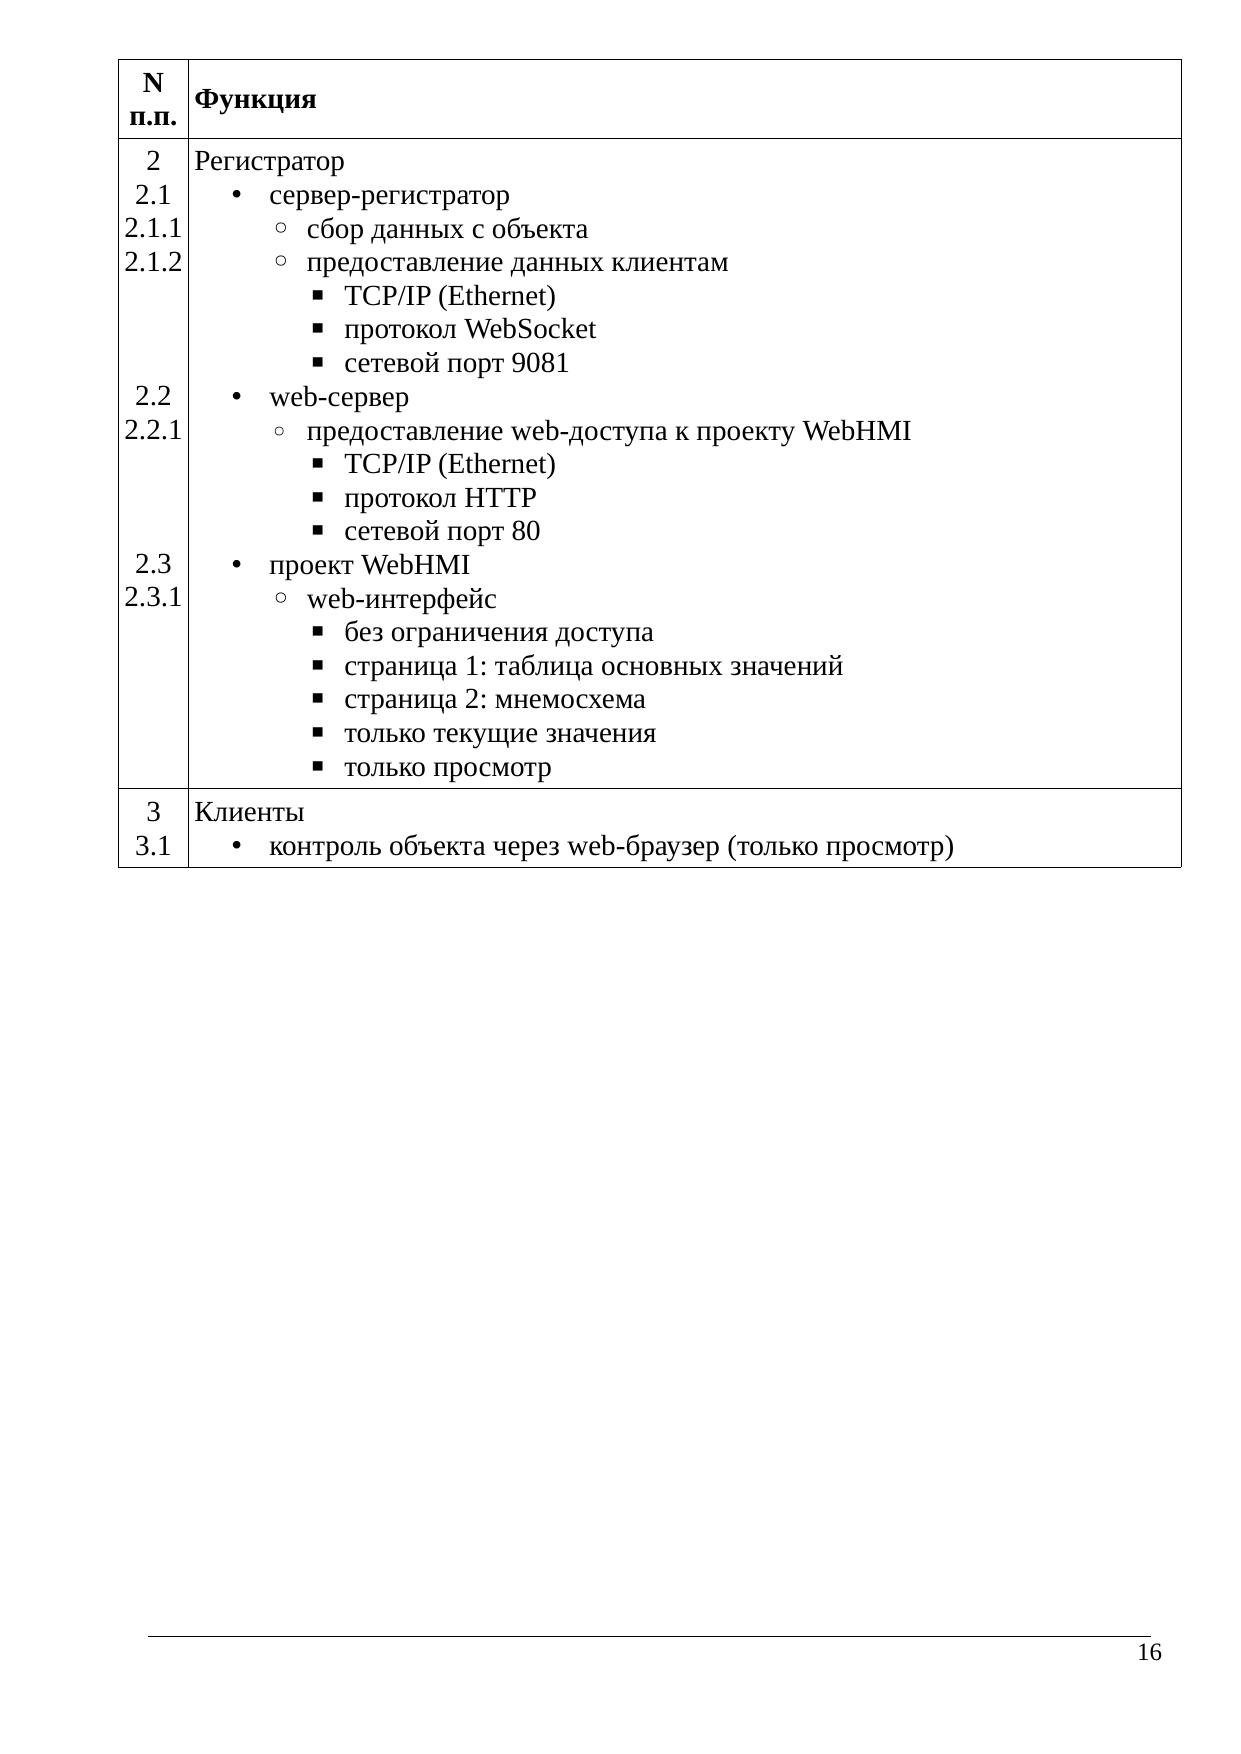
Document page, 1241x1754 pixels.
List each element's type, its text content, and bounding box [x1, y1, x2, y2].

table_header Функция [189, 60, 1181, 138]
table_cell Регистратор сервер-регистратор сбор данных с объекта предоставление данных клиентам TCP/IP (Ethernet) протокол WebSocket сетевой порт 9081 web-сервер предоставление web-доступа к проекту WebHMI TCP/IP (Ethernet) протокол HTTP сетевой порт 80 проект WebHMI web-интерфейс без ограничения доступа страница 1: таблица основных значений страница 2: мнемосхема только текущие значения только просмотр [189, 139, 1181, 788]
table_cell 3 3.1 [119, 789, 188, 867]
table_cell 2 2.1 2.1.1 2.1.2 2.2 2.2.1 2.3 2.3.1 [119, 139, 188, 788]
table_cell Клиенты контроль объекта через web-браузер (только просмотр) [189, 789, 1181, 867]
table_header N п.п. [119, 60, 188, 138]
